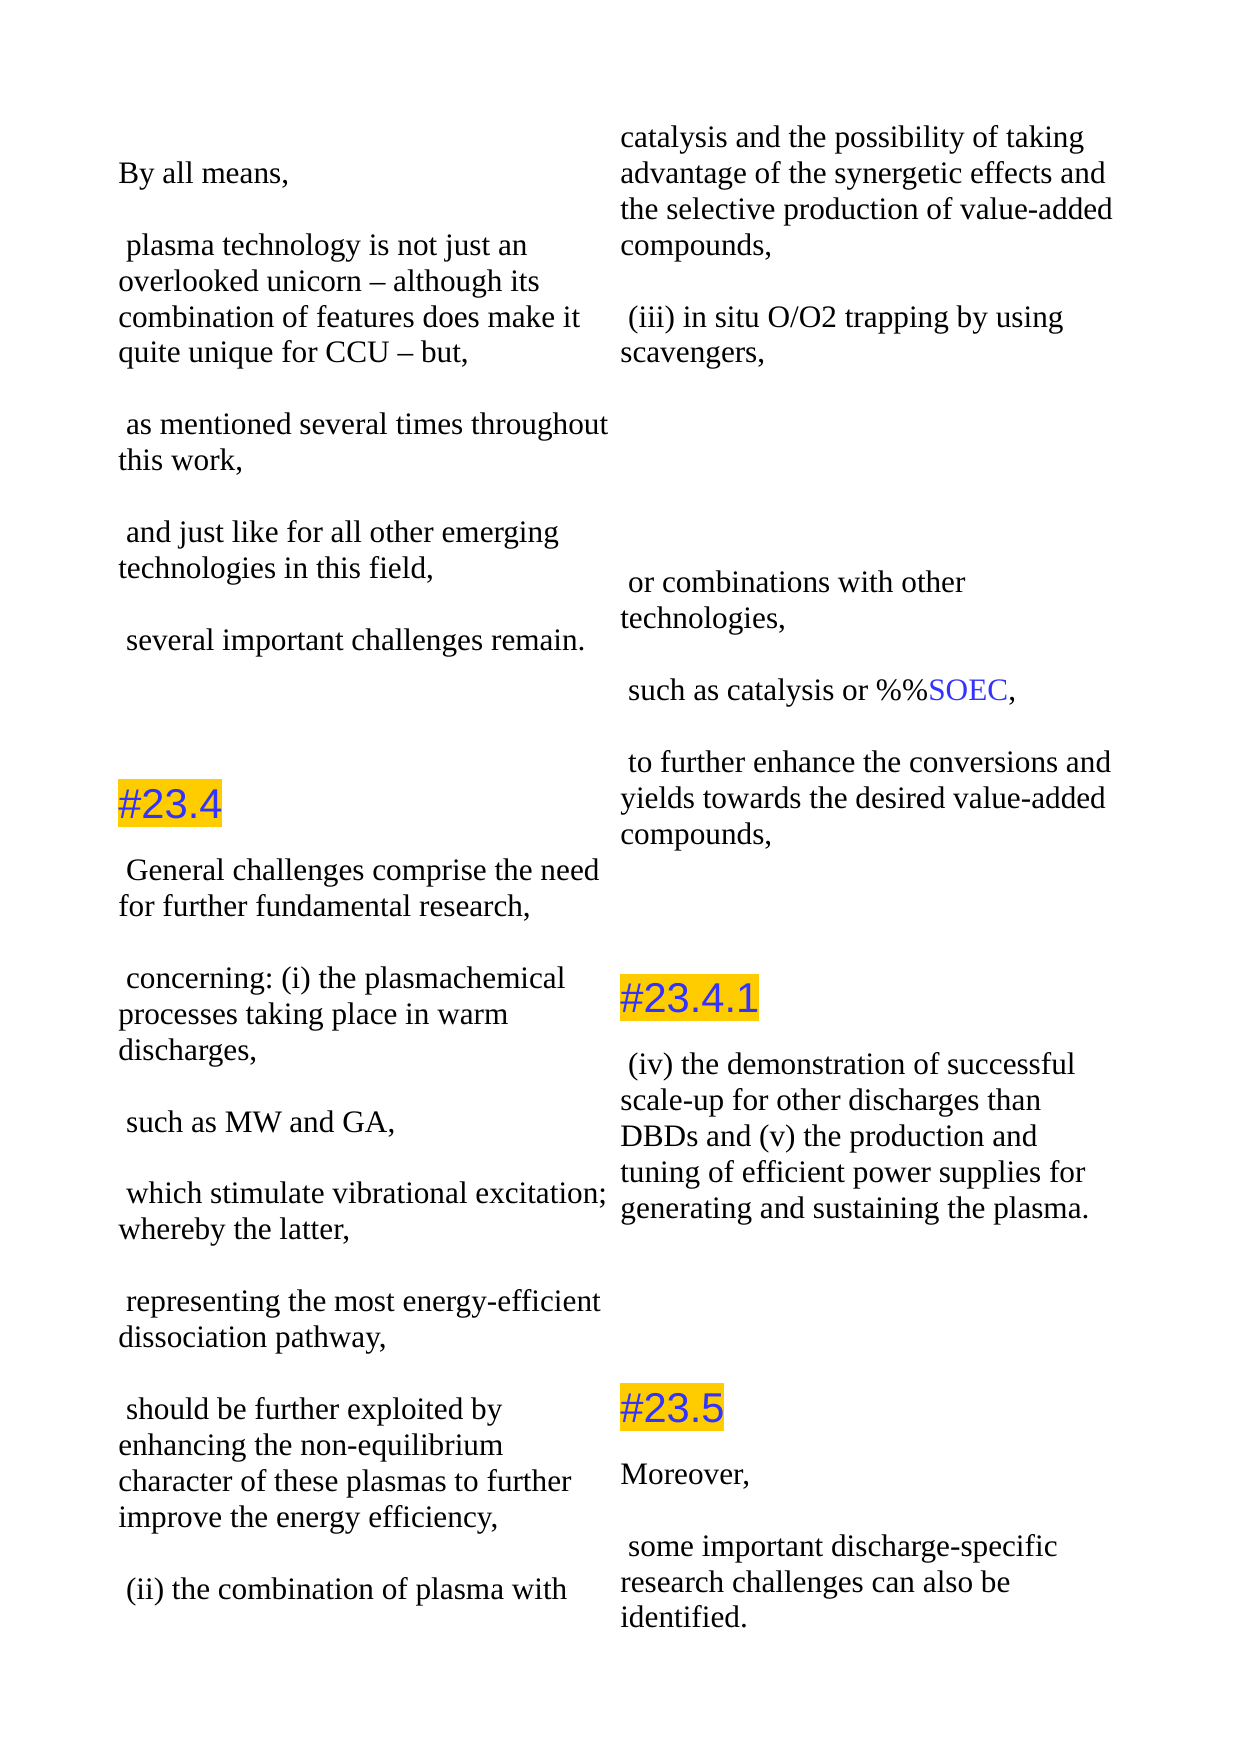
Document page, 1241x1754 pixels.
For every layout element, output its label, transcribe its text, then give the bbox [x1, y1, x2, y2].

text some important discharge-specific research challenges can also be identified. [620, 1527, 1122, 1635]
text concerning: (i) the plasmachemical processes taking place in warm discharges, [118, 959, 620, 1067]
text By all means, [118, 154, 620, 190]
text plasma technology is not just an overlooked unicorn – although its combination of features does make it quite unique for CCU – but, [118, 226, 620, 370]
text such as MW and GA, [118, 1103, 620, 1139]
text (iii) in situ O/O2 trapping by using scavengers, [620, 298, 1122, 370]
text representing the most energy-efficient dissociation pathway, [118, 1282, 620, 1354]
text which stimulate vibrational excitation; whereby the latter, [118, 1175, 620, 1247]
text several important challenges remain. [118, 621, 620, 657]
text as mentioned several times throughout this work, [118, 406, 620, 477]
text (ii) the combination of plasma with [118, 1570, 620, 1606]
text General challenges comprise the need for further fundamental research, [118, 851, 620, 923]
text #23.4.1 [620, 973, 1122, 1021]
text and just like for all other emerging technologies in this field, [118, 513, 620, 585]
text (iv) the demonstration of successful scale-up for other discharges than DBDs and (v) the production and tuning of efficient power supplies for generating and sustaining the plasma. [620, 1045, 1122, 1225]
text or combinations with other technologies, [620, 564, 1122, 636]
text #23.5 [620, 1383, 1122, 1431]
text #23.4 [118, 779, 620, 827]
text to further enhance the conversions and yields towards the desired value-added compounds, [620, 743, 1122, 851]
text should be further exploited by enhancing the non-equilibrium character of these plasmas to further improve the energy efficiency, [118, 1390, 620, 1534]
text catalysis and the possibility of taking advantage of the synergetic effects and the selective production of value-added compounds, [620, 118, 1122, 262]
text Moreover, [620, 1455, 1122, 1491]
text such as catalysis or %%SOEC, [620, 672, 1122, 707]
